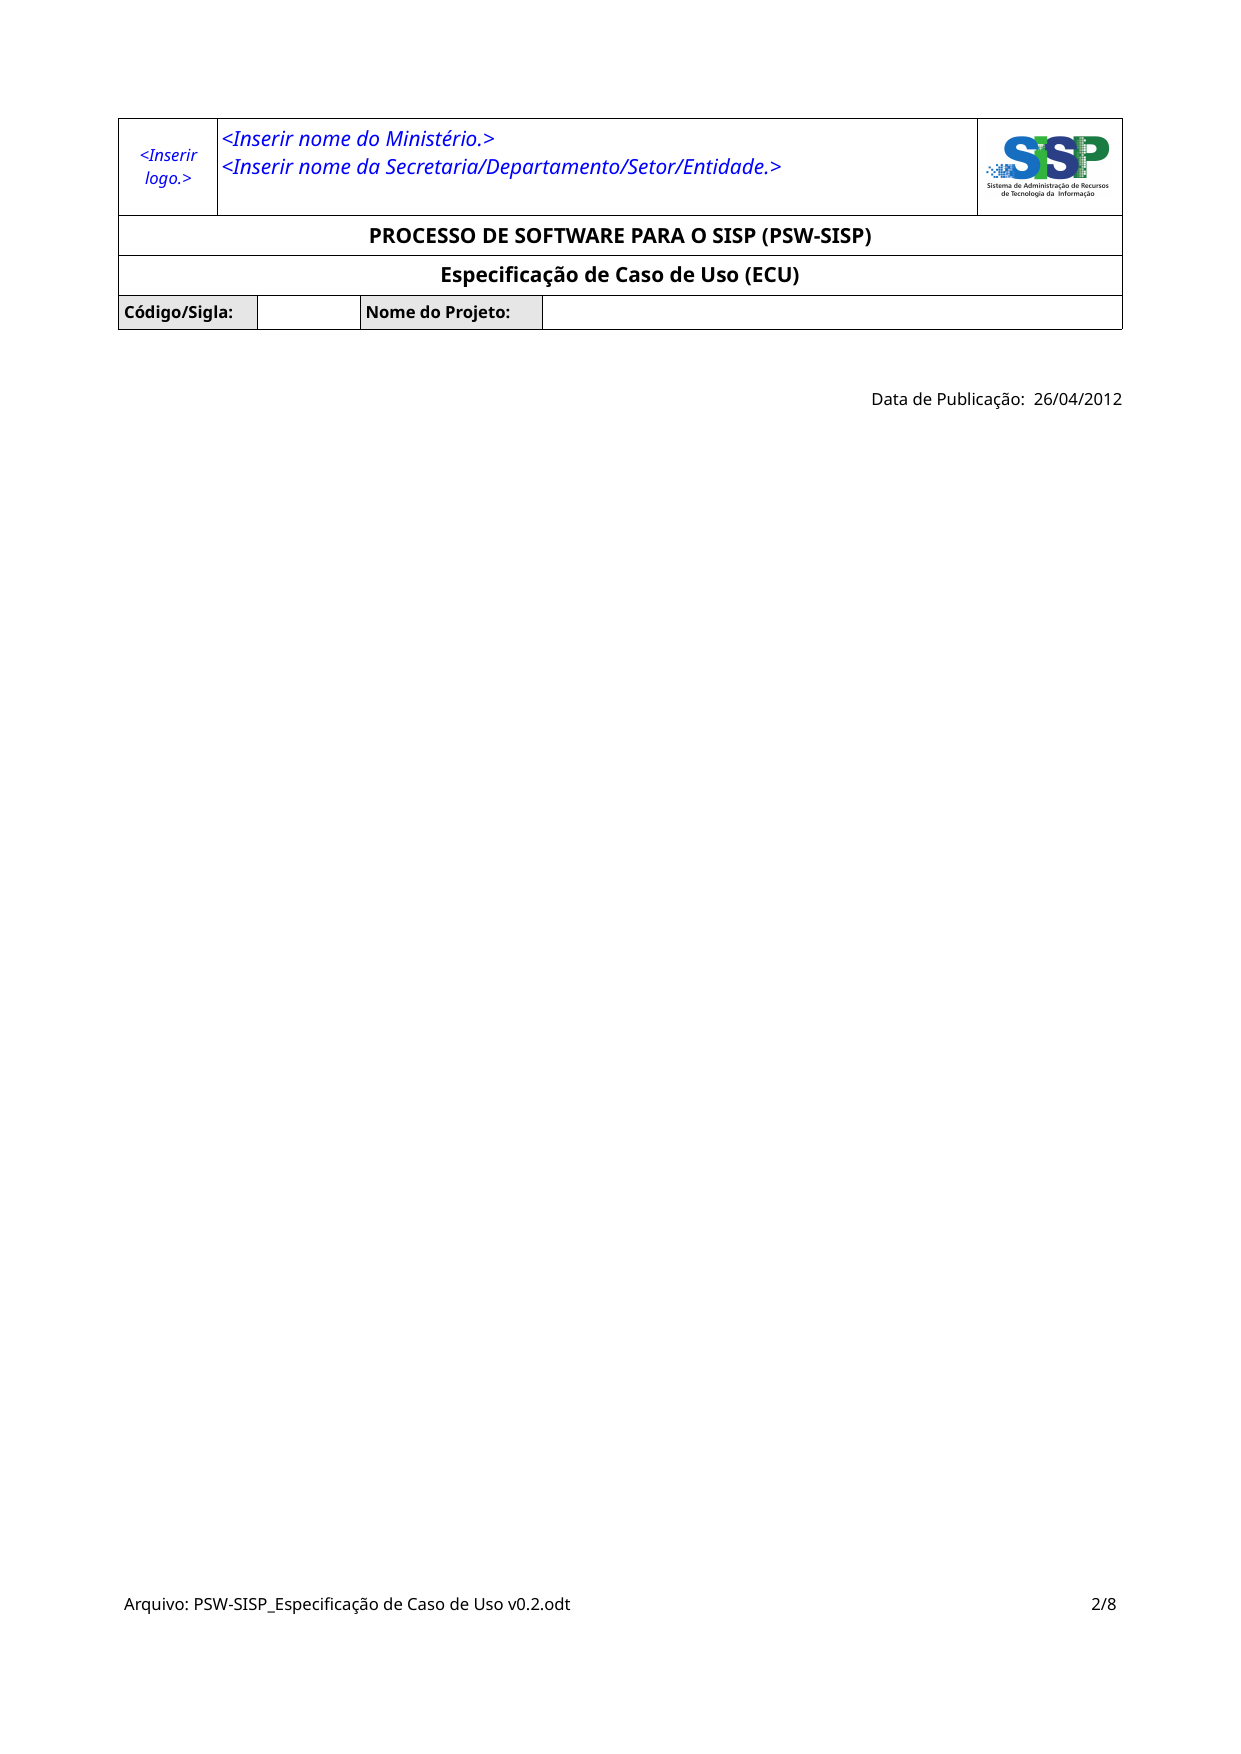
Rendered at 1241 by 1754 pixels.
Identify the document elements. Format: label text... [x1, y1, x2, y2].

text Data de Publicação: 26/04/2012 [118, 387, 1122, 410]
picture [986, 135, 1113, 198]
